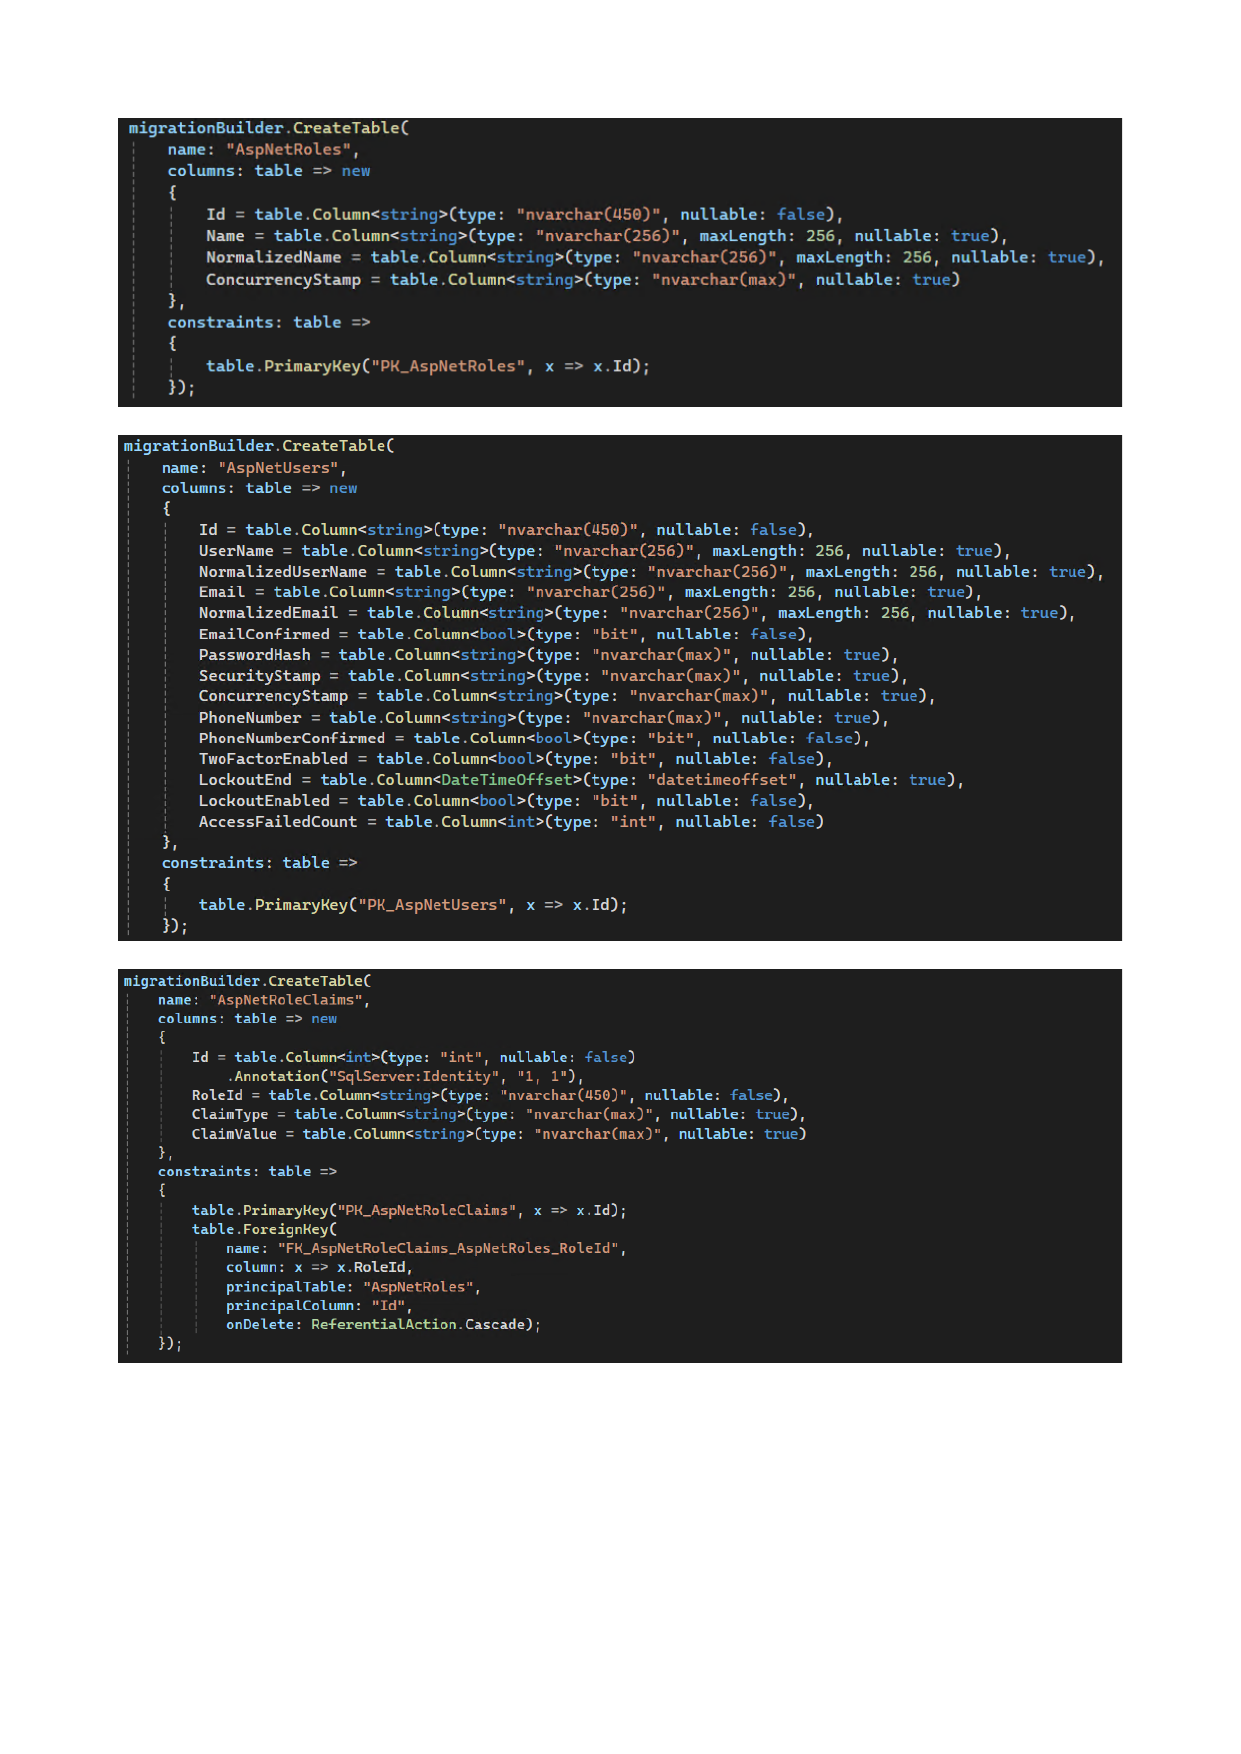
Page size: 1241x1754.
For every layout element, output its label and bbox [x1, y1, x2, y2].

picture [118, 118, 1123, 407]
picture [118, 969, 1123, 1363]
picture [118, 435, 1123, 941]
